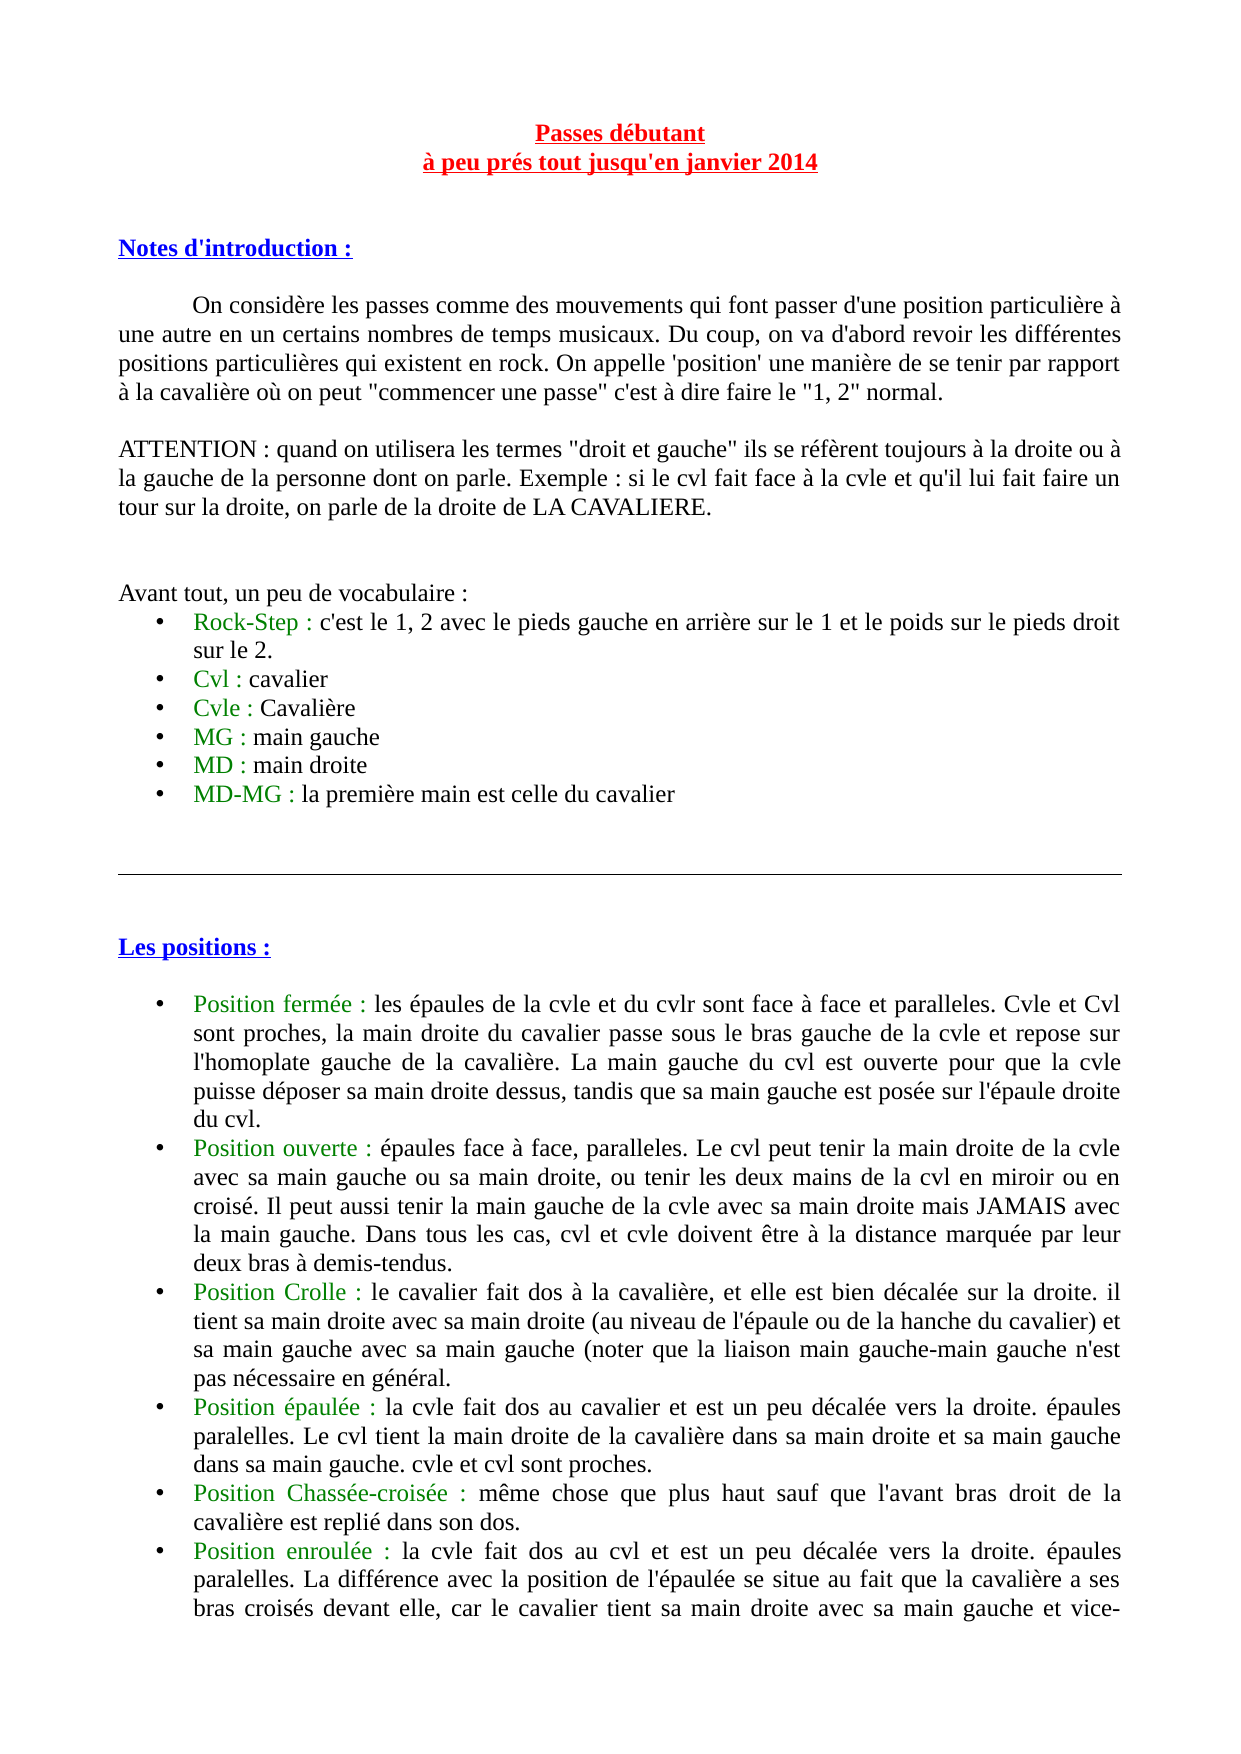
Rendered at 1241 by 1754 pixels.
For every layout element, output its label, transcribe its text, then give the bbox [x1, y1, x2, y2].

list MD-MG : la première main est celle du cavalier [156, 779, 1122, 808]
list MG : main gauche [156, 722, 1122, 751]
list Position Chassée-croisée : même chose que plus haut sauf que l'avant bras droit de la cavalière est replié dans son dos. [156, 1478, 1122, 1536]
text On considère les passes comme des mouvements qui font passer d'une position particulière à une autre en un certains nombres de temps musicaux. Du coup, on va d'abord revoir les différentes positions particulières qui existent en rock. On appelle 'position' une manière de se tenir par rapport à la cavalière où on peut "commencer une passe" c'est à dire faire le "1, 2" normal. [118, 291, 1122, 406]
list MD : main droite [156, 751, 1122, 779]
list Position épaulée : la cvle fait dos au cavalier et est un peu décalée vers la droite. épaules paralelles. Le cvl tient la main droite de la cavalière dans sa main droite et sa main gauche dans sa main gauche. cvle et cvl sont proches. [156, 1392, 1122, 1478]
list Position Crolle : le cavalier fait dos à la cavalière, et elle est bien décalée sur la droite. il tient sa main droite avec sa main droite (au niveau de l'épaule ou de la hanche du cavalier) et sa main gauche avec sa main gauche (noter que la liaison main gauche-main gauche n'est pas nécessaire en général. [156, 1277, 1122, 1392]
list Position ouverte : épaules face à face, paralleles. Le cvl peut tenir la main droite de la cvle avec sa main gauche ou sa main droite, ou tenir les deux mains de la cvl en miroir ou en croisé. Il peut aussi tenir la main gauche de la cvle avec sa main droite mais JAMAIS avec la main gauche. Dans tous les cas, cvl et cvle doivent être à la distance marquée par leur deux bras à demis-tendus. [156, 1133, 1122, 1277]
list Position enroulée : la cvle fait dos au cvl et est un peu décalée vers la droite. épaules paralelles. La différence avec la position de l'épaulée se situe au fait que la cavalière a ses bras croisés devant elle, car le cavalier tient sa main droite avec sa main gauche et vice- [156, 1536, 1122, 1622]
list Cvle : Cavalière [156, 693, 1122, 722]
list Rock-Step : c'est le 1, 2 avec le pieds gauche en arrière sur le 1 et le poids sur le pieds droit sur le 2. [156, 607, 1122, 664]
list Position fermée : les épaules de la cvle et du cvlr sont face à face et paralleles. Cvle et Cvl sont proches, la main droite du cavalier passe sous le bras gauche de la cvle et repose sur l'homoplate gauche de la cavalière. La main gauche du cvl est ouverte pour que la cvle puisse déposer sa main droite dessus, tandis que sa main gauche est posée sur l'épaule droite du cvl. [156, 989, 1122, 1133]
text ATTENTION : quand on utilisera les termes "droit et gauche" ils se réfèrent toujours à la droite ou à la gauche de la personne dont on parle. Exemple : si le cvl fait face à la cvle et qu'il lui fait faire un tour sur la droite, on parle de la droite de LA CAVALIERE. [118, 434, 1122, 521]
text Notes d'introduction : [118, 233, 1122, 262]
list Cvl : cavalier [156, 664, 1122, 693]
text à peu prés tout jusqu'en janvier 2014 [118, 147, 1122, 176]
text Avant tout, un peu de vocabulaire : [118, 578, 1122, 607]
text Passes débutant [118, 118, 1122, 147]
text Les positions : [118, 932, 1122, 961]
